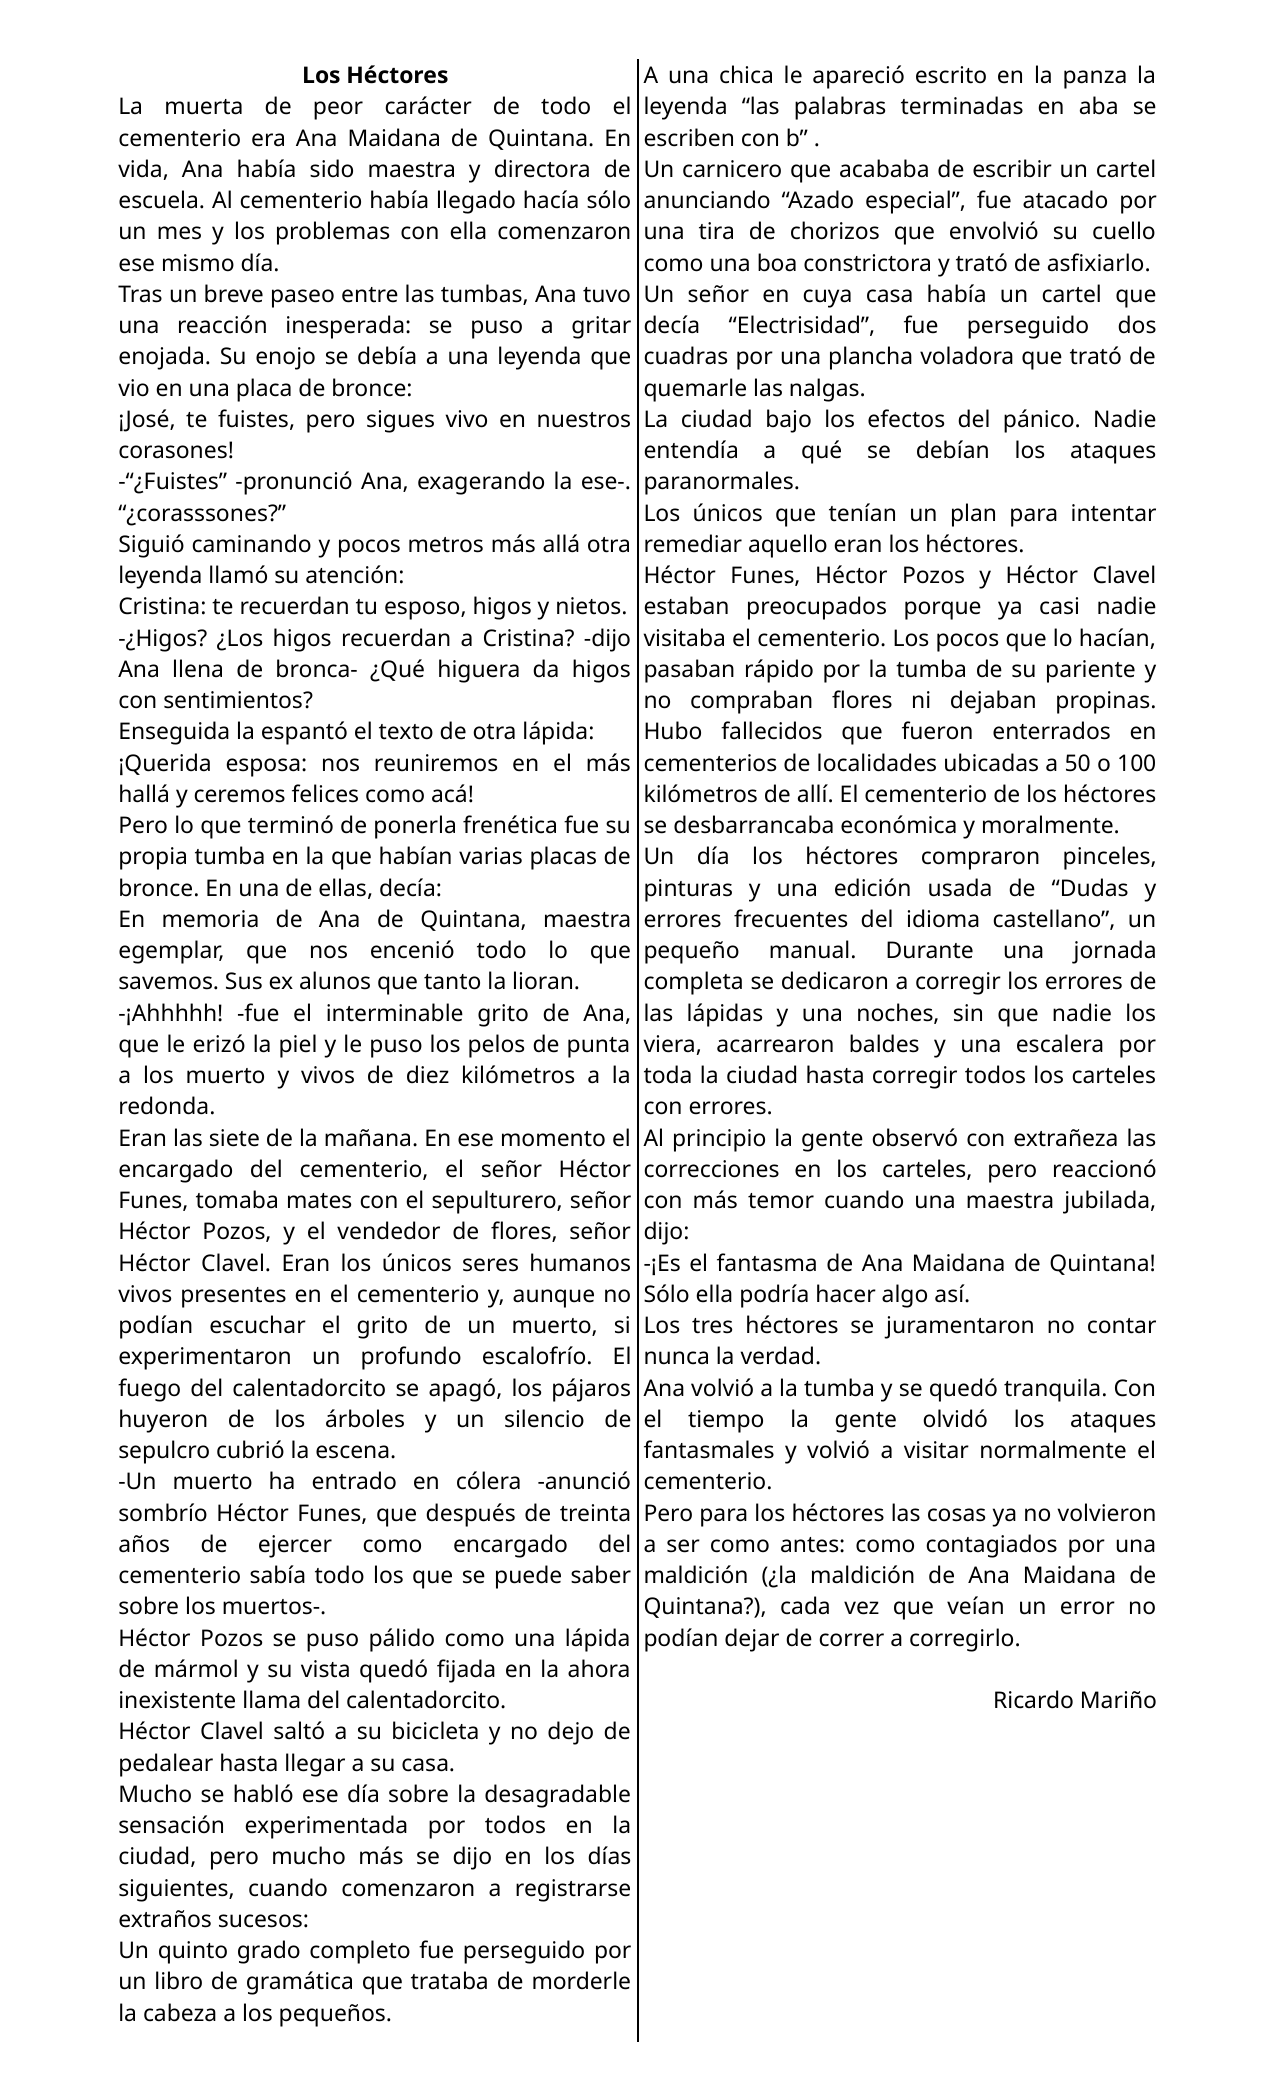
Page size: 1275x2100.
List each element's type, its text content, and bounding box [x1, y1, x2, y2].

text Al principio la gente observó con extrañeza las correcciones en los carteles, pero reaccionó con más temor cuando una maestra jubilada, dijo: [643, 1122, 1157, 1247]
text Enseguida la espantó el texto de otra lápida: [118, 715, 632, 747]
text Tras un breve paseo entre las tumbas, Ana tuvo una reacción inesperada: se puso a gritar enojada. Su enojo se debía a una leyenda que vio en una placa de bronce: [118, 278, 632, 403]
text Los únicos que tenían un plan para intentar remediar aquello eran los héctores. [643, 497, 1157, 559]
text -¡Ahhhhh! -fue el interminable grito de Ana, que le erizó la piel y le puso los pelos de punta a los muerto y vivos de diez kilómetros a la redonda. [118, 997, 632, 1122]
text Héctor Pozos se puso pálido como una lápida de mármol y su vista quedó fijada en la ahora inexistente llama del calentadorcito. [118, 1622, 632, 1715]
text Un señor en cuya casa había un cartel que decía “Electrisidad”, fue perseguido dos cuadras por una plancha voladora que trató de quemarle las nalgas. [643, 278, 1157, 403]
text Héctor Clavel saltó a su bicicleta y no dejo de pedalear hasta llegar a su casa. [118, 1715, 632, 1778]
text -¿Higos? ¿Los higos recuerdan a Cristina? -dijo Ana llena de bronca- ¿Qué higuera da higos con sentimientos? [118, 622, 632, 715]
text -¡Es el fantasma de Ana Maidana de Quintana! Sólo ella podría hacer algo así. [643, 1247, 1157, 1309]
text Ana volvió a la tumba y se quedó tranquila. Con el tiempo la gente olvidó los ataques fantasmales y volvió a visitar normalmente el cementerio. [643, 1372, 1157, 1497]
text Eran las siete de la mañana. En ese momento el encargado del cementerio, el señor Héctor Funes, tomaba mates con el sepulturero, señor Héctor Pozos, y el vendedor de flores, señor Héctor Clavel. Eran los únicos seres humanos vivos presentes en el cementerio y, aunque no podían escuchar el grito de un muerto, si experimentaron un profundo escalofrío. El fuego del calentadorcito se apagó, los pájaros huyeron de los árboles y un silencio de sepulcro cubrió la escena. [118, 1122, 632, 1465]
text ¡José, te fuistes, pero sigues vivo en nuestros corasones! [118, 403, 632, 465]
text Pero para los héctores las cosas ya no volvieron a ser como antes: como contagiados por una maldición (¿la maldición de Ana Maidana de Quintana?), cada vez que veían un error no podían dejar de correr a corregirlo. [643, 1497, 1157, 1653]
text A una chica le apareció escrito en la panza la leyenda “las palabras terminadas en aba se escriben con b” . [643, 59, 1157, 153]
text Mucho se habló ese día sobre la desagradable sensación experimentada por todos en la ciudad, pero mucho más se dijo en los días siguientes, cuando comenzaron a registrarse extraños sucesos: [118, 1778, 632, 1934]
text -“¿Fuistes” -pronunció Ana, exagerando la ese-. “¿corasssones?” [118, 465, 632, 528]
text Héctor Funes, Héctor Pozos y Héctor Clavel estaban preocupados porque ya casi nadie visitaba el cementerio. Los pocos que lo hacían, pasaban rápido por la tumba de su pariente y no compraban flores ni dejaban propinas. Hubo fallecidos que fueron enterrados en cementerios de localidades ubicadas a 50 o 100 kilómetros de allí. El cementerio de los héctores se desbarrancaba económica y moralmente. [643, 559, 1157, 840]
text Un quinto grado completo fue perseguido por un libro de gramática que trataba de morderle la cabeza a los pequeños. [118, 1934, 632, 2028]
text Ricardo Mariño [643, 1684, 1157, 1715]
text En memoria de Ana de Quintana, maestra egemplar, que nos encenió todo lo que savemos. Sus ex alunos que tanto la lioran. [118, 903, 632, 997]
text Cristina: te recuerdan tu esposo, higos y nietos. [118, 590, 632, 622]
text La muerta de peor carácter de todo el cementerio era Ana Maidana de Quintana. En vida, Ana había sido maestra y directora de escuela. Al cementerio había llegado hacía sólo un mes y los problemas con ella comenzaron ese mismo día. [118, 90, 632, 278]
text Un carnicero que acababa de escribir un cartel anunciando “Azado especial”, fue atacado por una tira de chorizos que envolvió su cuello como una boa constrictora y trató de asfixiarlo. [643, 153, 1157, 278]
text -Un muerto ha entrado en cólera -anunció sombrío Héctor Funes, que después de treinta años de ejercer como encargado del cementerio sabía todo los que se puede saber sobre los muertos-. [118, 1465, 632, 1622]
text Los Héctores [118, 59, 632, 90]
text La ciudad bajo los efectos del pánico. Nadie entendía a qué se debían los ataques paranormales. [643, 403, 1157, 497]
text Un día los héctores compraron pinceles, pinturas y una edición usada de “Dudas y errores frecuentes del idioma castellano”, un pequeño manual. Durante una jornada completa se dedicaron a corregir los errores de las lápidas y una noches, sin que nadie los viera, acarrearon baldes y una escalera por toda la ciudad hasta corregir todos los carteles con errores. [643, 840, 1157, 1122]
text Siguió caminando y pocos metros más allá otra leyenda llamó su atención: [118, 528, 632, 590]
text ¡Querida esposa: nos reuniremos en el más hallá y ceremos felices como acá! [118, 747, 632, 809]
text Los tres héctores se juramentaron no contar nunca la verdad. [643, 1309, 1157, 1372]
text Pero lo que terminó de ponerla frenética fue su propia tumba en la que habían varias placas de bronce. En una de ellas, decía: [118, 809, 632, 903]
